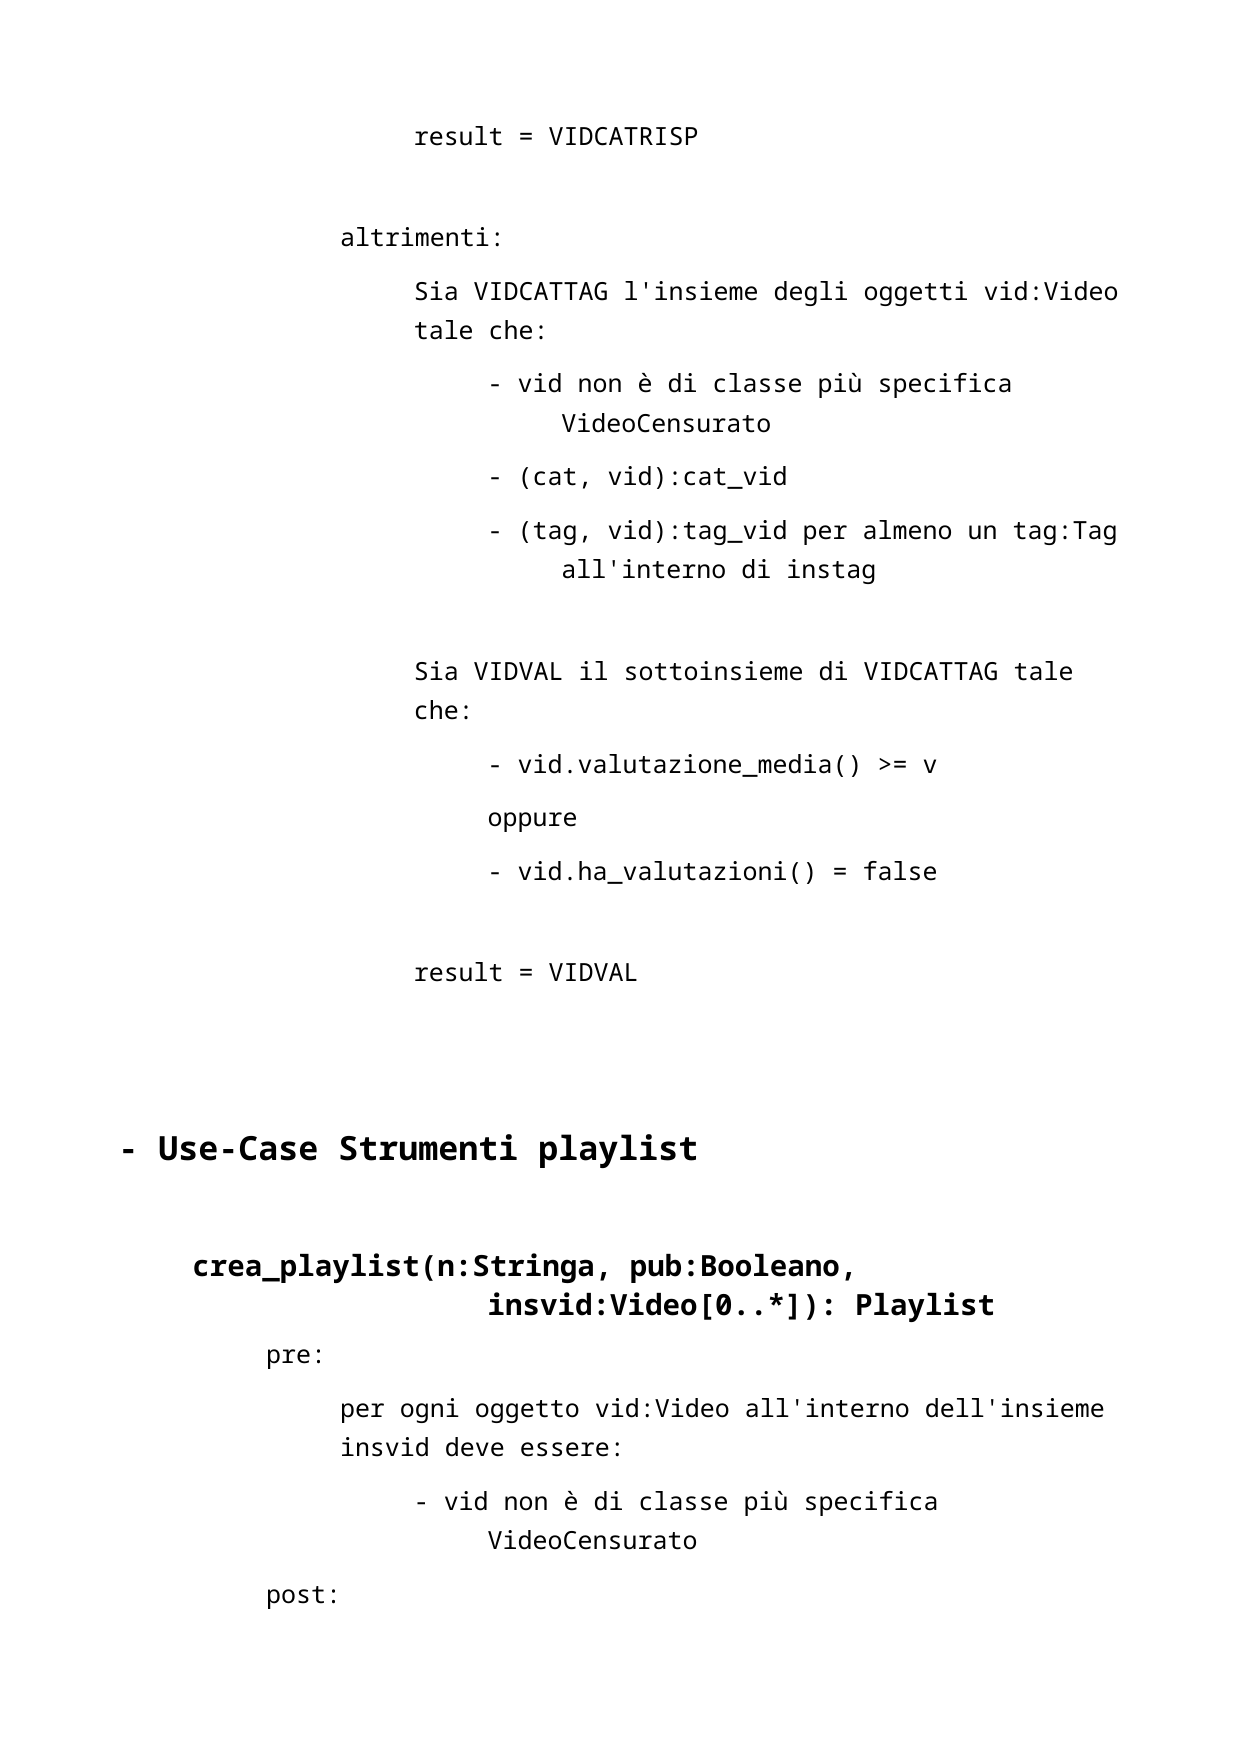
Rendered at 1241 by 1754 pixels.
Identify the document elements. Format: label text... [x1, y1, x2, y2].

text result = VIDVAL [118, 955, 1122, 989]
text - vid.valutazione_media() >= v [118, 746, 1122, 780]
text altrimenti: [118, 219, 1122, 253]
text - (tag, vid):tag_vid per almeno un tag:Tag all'interno di instag [118, 513, 1122, 586]
text Sia VIDVAL il sottoinsieme di VIDCATTAG tale che: [118, 653, 1122, 727]
text - vid non è di classe più specifica VideoCensurato [118, 366, 1122, 439]
subtitle crea_playlist(n:Stringa, pub:Booleano, insvid:Video[0..*]): Playlist [118, 1245, 1122, 1324]
text - vid.ha_valutazioni() = false [118, 854, 1122, 888]
text oppure [118, 800, 1122, 834]
subtitle - Use-Case Strumenti playlist [118, 1125, 1122, 1170]
text Sia VIDCATTAG l'insieme degli oggetti vid:Video tale che: [118, 273, 1122, 346]
text - vid non è di classe più specifica VideoCensurato [118, 1483, 1122, 1557]
text per ogni oggetto vid:Video all'interno dell'insieme insvid deve essere: [118, 1391, 1122, 1464]
text result = VIDCATRISP [118, 118, 1122, 152]
text post: [118, 1576, 1122, 1611]
text - (cat, vid):cat_vid [118, 459, 1122, 493]
text pre: [118, 1337, 1122, 1371]
